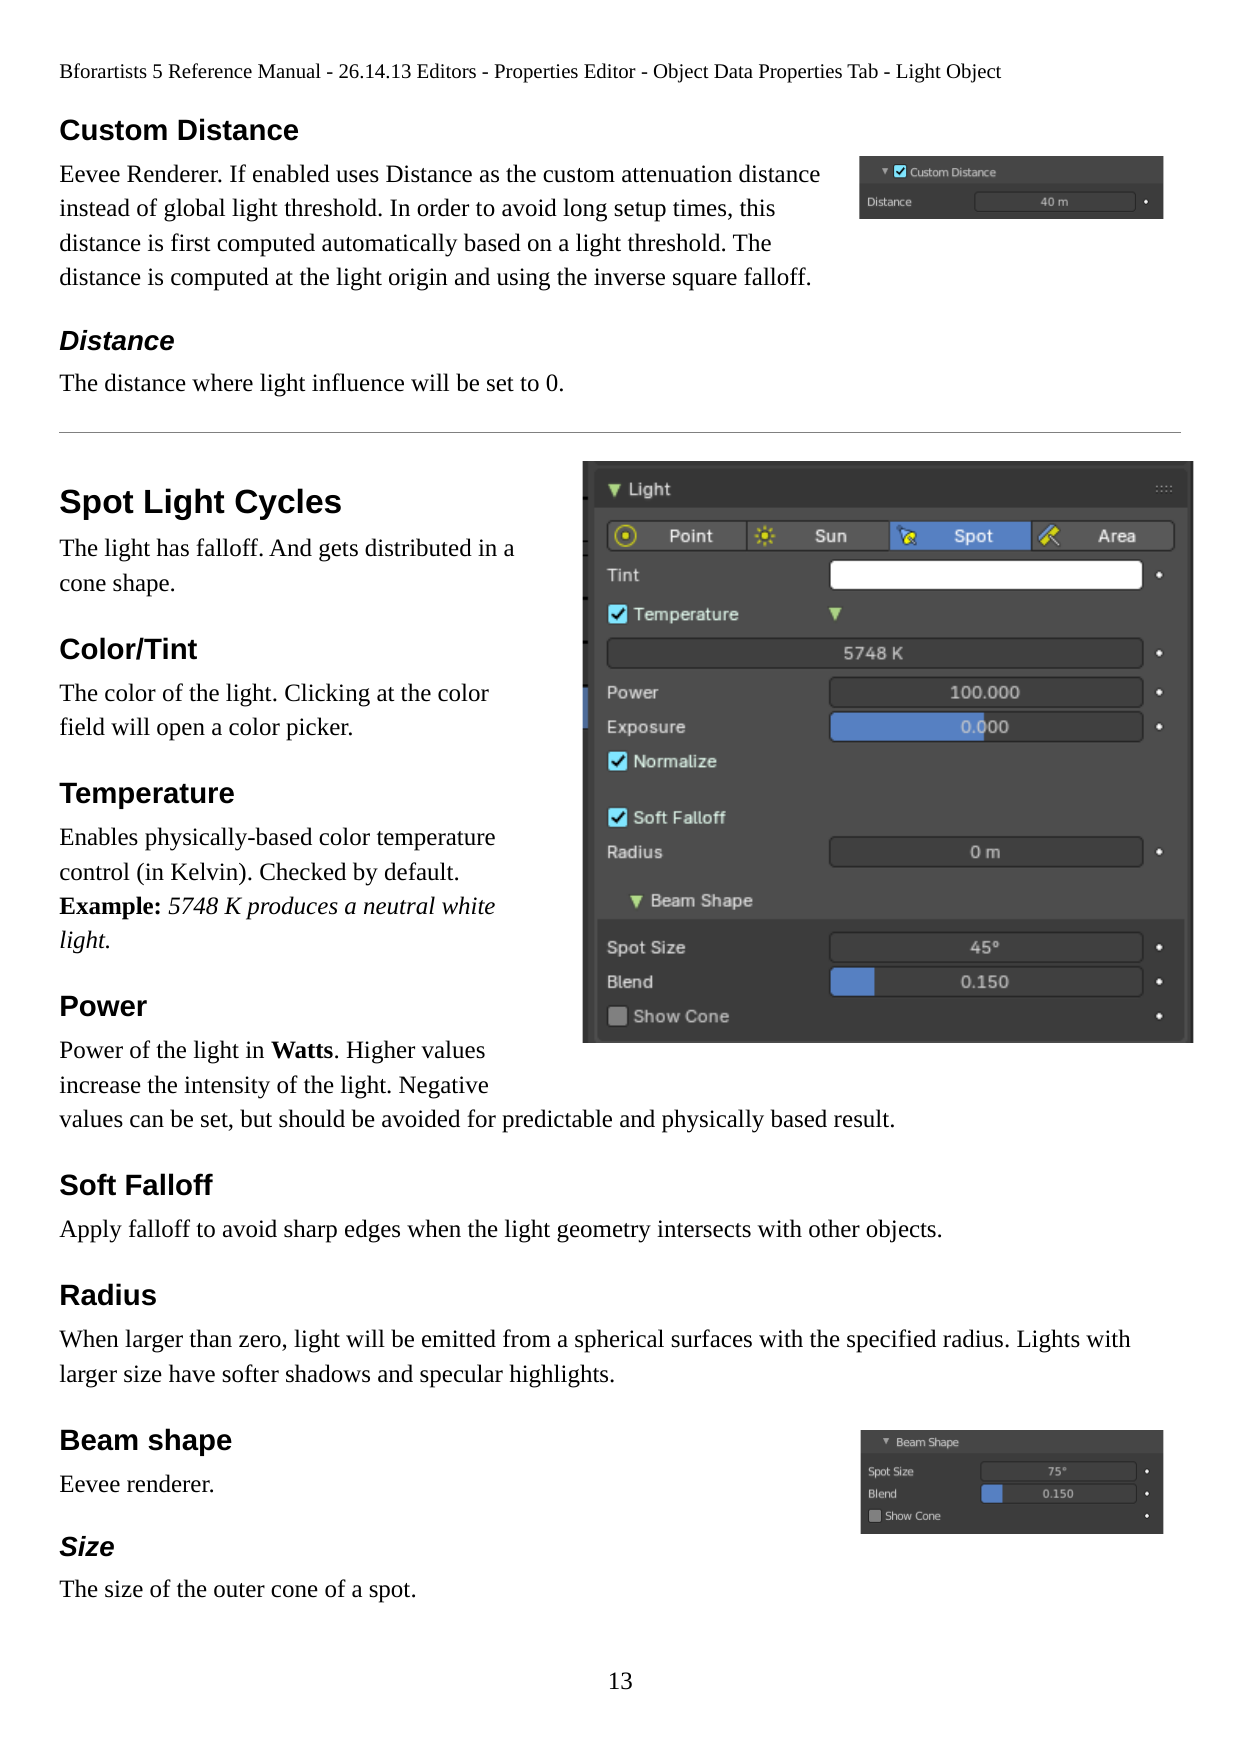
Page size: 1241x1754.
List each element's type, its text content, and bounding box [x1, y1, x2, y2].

subtitle Size [59, 1530, 1181, 1562]
text The size of the outer cone of a spot. [59, 1574, 1181, 1603]
subtitle Soft Falloff [59, 1168, 1181, 1202]
text Enables physically-based color temperature control (in Kelvin). Checked by default. Example: 5748 K produces a neutral white light. [59, 822, 582, 954]
subtitle Color/Tint [59, 632, 582, 665]
subtitle Radius [59, 1278, 1181, 1312]
subtitle Distance [59, 324, 1181, 356]
text When larger than zero, light will be emitted from a spherical surfaces with the specified radius. Lights with larger size have softer shadows and specular highlights. [59, 1324, 1181, 1387]
subtitle Custom Distance [59, 113, 1181, 146]
subtitle Spot Light Cycles [59, 482, 582, 521]
picture [860, 1430, 1164, 1534]
text Eevee renderer. [59, 1469, 860, 1497]
picture [582, 461, 1194, 1043]
subtitle Power [59, 989, 582, 1023]
text Power of the light in Watts. Higher values increase the intensity of the light. Negative values can be set, but should be avoided for predictable and physically based result. [59, 1036, 1181, 1133]
text The light has falloff. And gets distributed in a cone shape. [59, 533, 582, 597]
text Apply falloff to avoid sharp edges when the light geometry intersects with other objects. [59, 1214, 1181, 1243]
text [1164, 1469, 1181, 1497]
subtitle Beam shape [59, 1422, 1181, 1456]
subtitle Temperature [59, 776, 582, 810]
text The color of the light. Clicking at the color field will open a color picker. [59, 678, 582, 741]
picture [859, 156, 1164, 219]
text Eevee Renderer. If enabled uses Distance as the custom attenuation distance instead of global light threshold. In order to avoid long setup times, this distance is first computed automatically based on a light threshold. The distance is computed at the light origin and using the inverse square falloff. [59, 159, 1181, 291]
text The distance where light influence will be set to 0. [59, 368, 1181, 397]
